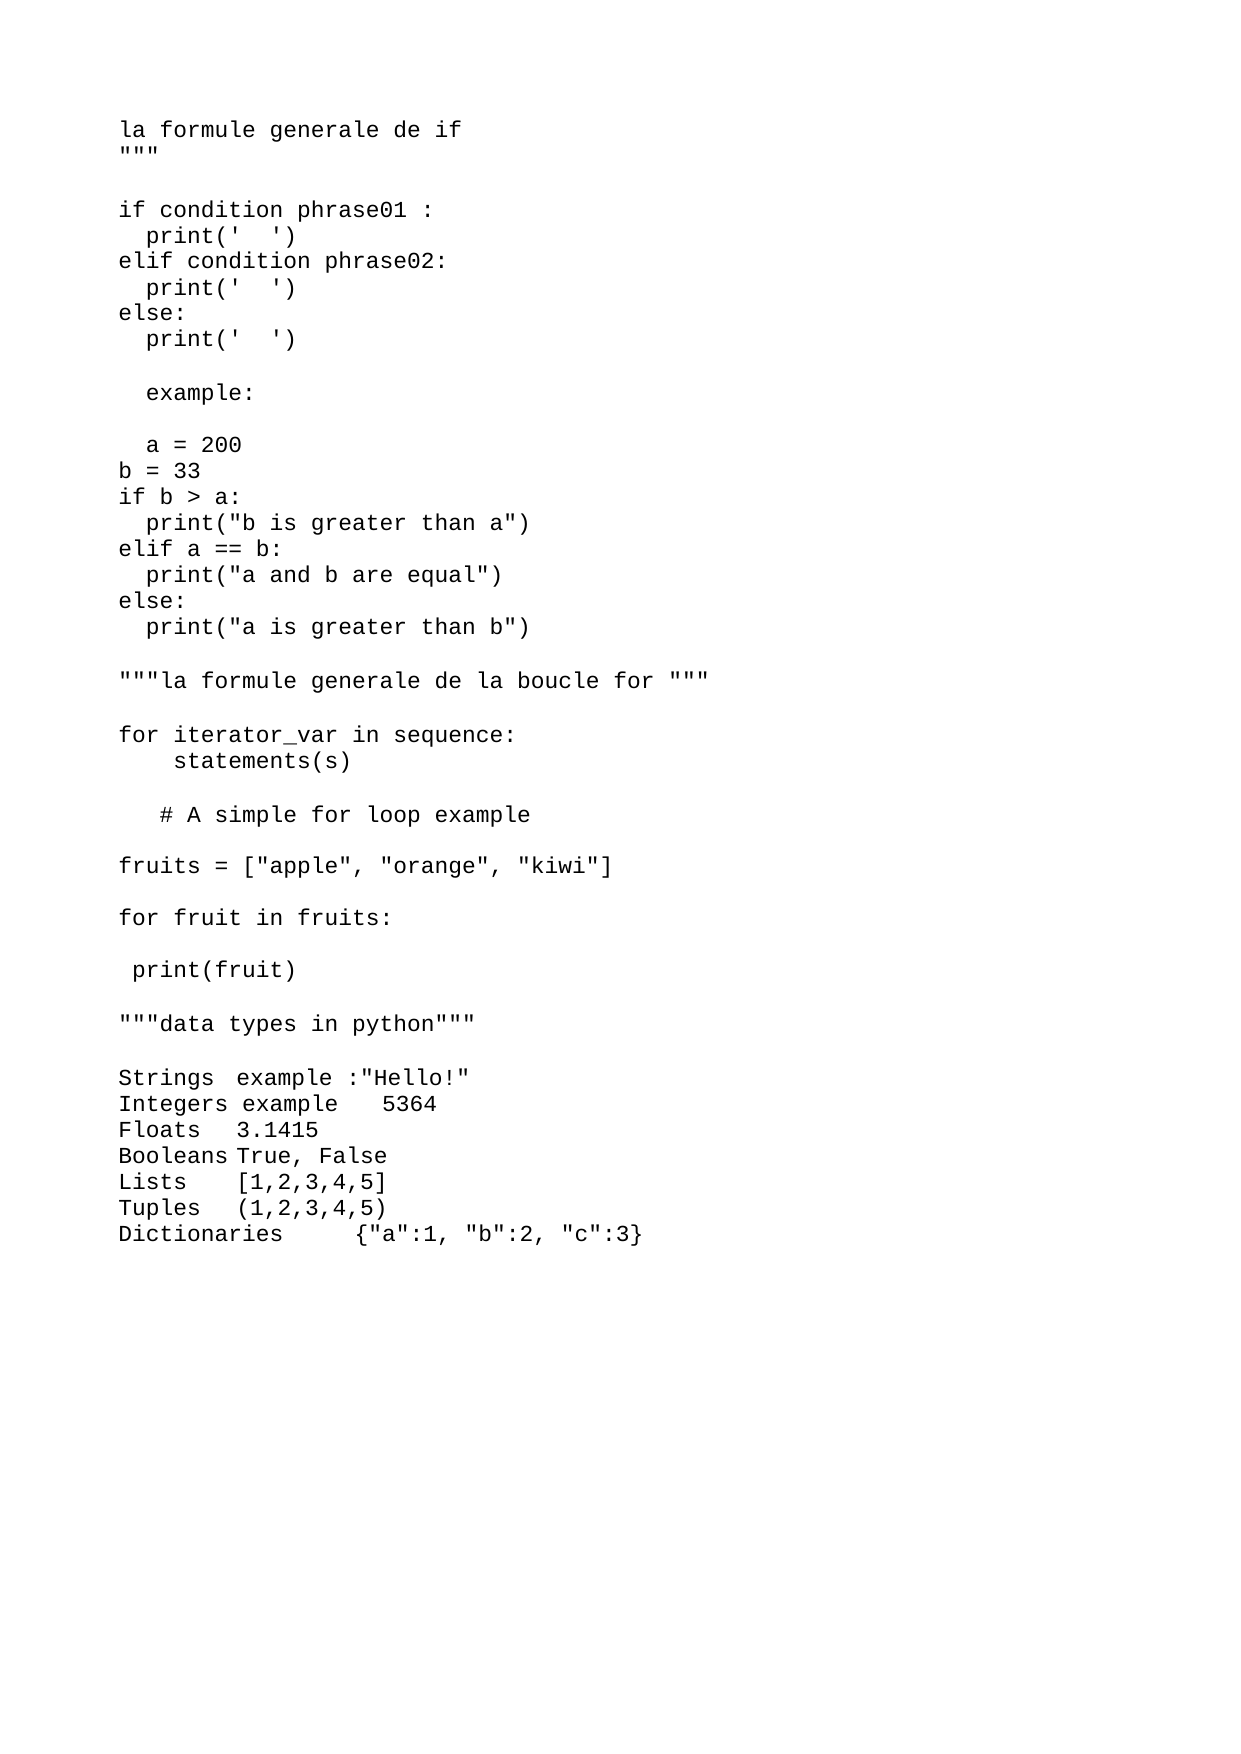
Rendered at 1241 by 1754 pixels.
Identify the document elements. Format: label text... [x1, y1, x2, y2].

text Strings example :"Hello!" [118, 1066, 1122, 1092]
text print(' ') [118, 224, 1122, 250]
text elif condition phrase02: [118, 250, 1122, 276]
text Lists [1,2,3,4,5] [118, 1170, 1122, 1196]
text a = 200 [118, 433, 1122, 459]
text Floats 3.1415 [118, 1118, 1122, 1144]
text Dictionaries {"a":1, "b":2, "c":3} [118, 1222, 1122, 1248]
text for iterator_var in sequence: [118, 723, 1122, 749]
text """la formule generale de la boucle for """ [118, 669, 1122, 695]
text """data types in python""" [118, 1012, 1122, 1038]
text Tuples (1,2,3,4,5) [118, 1196, 1122, 1222]
text fruits = ["apple", "orange", "kiwi"] [118, 855, 1122, 881]
text print(' ') [118, 276, 1122, 302]
text else: [118, 302, 1122, 328]
text print("a and b are equal") [118, 563, 1122, 589]
text for fruit in fruits: [118, 907, 1122, 933]
text """ [118, 144, 1122, 170]
text print("a is greater than b") [118, 615, 1122, 641]
text print(fruit) [118, 958, 1122, 984]
text Integers example 5364 [118, 1092, 1122, 1118]
text else: [118, 589, 1122, 615]
text print(' ') [118, 328, 1122, 354]
text if condition phrase01 : [118, 198, 1122, 224]
text print("b is greater than a") [118, 511, 1122, 537]
text if b > a: [118, 485, 1122, 511]
text statements(s) [118, 749, 1122, 775]
text la formule generale de if [118, 118, 1122, 144]
text b = 33 [118, 459, 1122, 485]
text # A simple for loop example [118, 803, 1122, 829]
text Booleans True, False [118, 1144, 1122, 1170]
text example: [118, 382, 1122, 408]
text elif a == b: [118, 537, 1122, 563]
